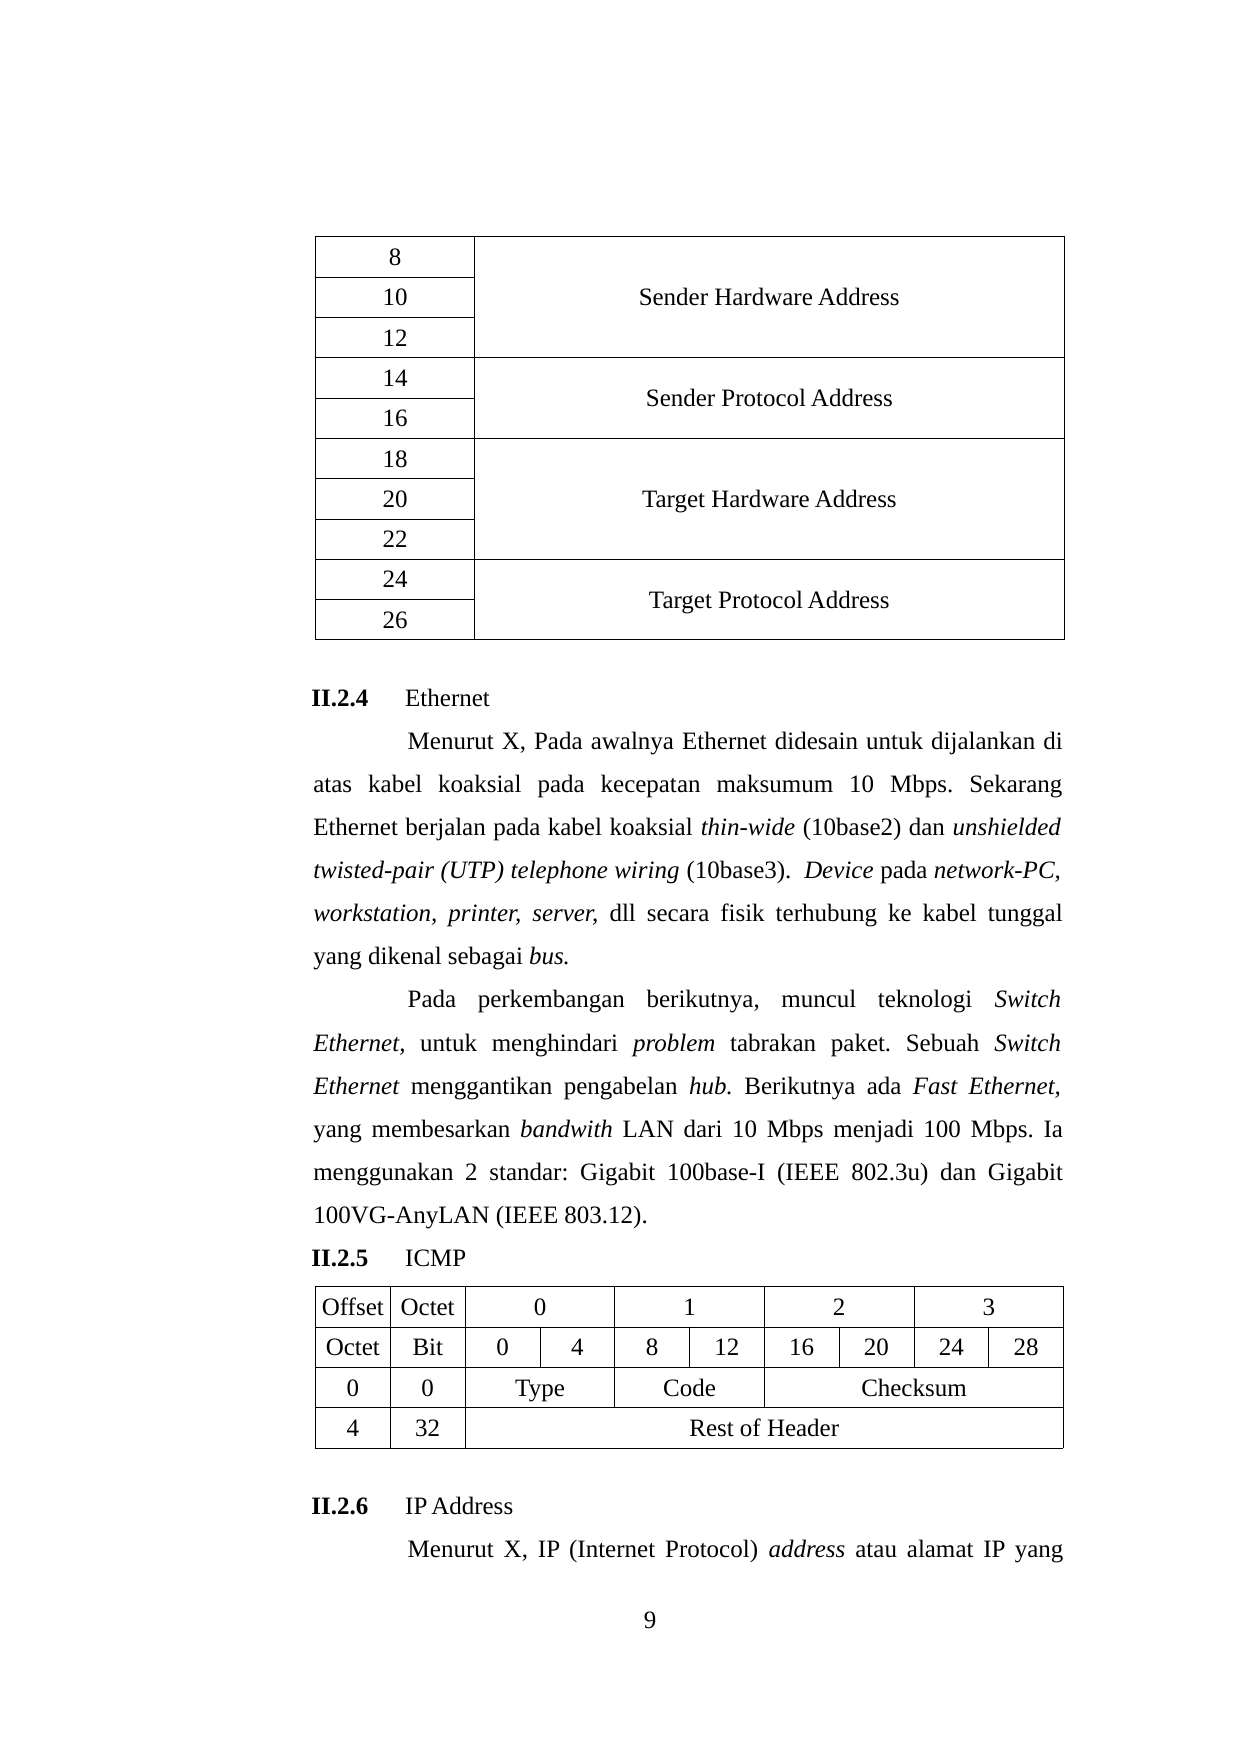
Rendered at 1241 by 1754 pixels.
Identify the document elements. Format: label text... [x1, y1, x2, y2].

table_cell 12 [316, 318, 474, 357]
table_cell 20 [316, 479, 474, 518]
table_header 1 [615, 1287, 764, 1327]
table_cell 14 [316, 358, 474, 397]
table_cell 26 [316, 600, 474, 639]
table_cell Sender Hardware Address [475, 237, 1064, 357]
table_cell 4 [541, 1328, 614, 1367]
table_cell 0 [391, 1368, 465, 1407]
table_header 2 [765, 1287, 914, 1327]
table_cell Sender Protocol Address [475, 358, 1064, 438]
table_cell 22 [316, 520, 474, 559]
table_header 3 [915, 1287, 1063, 1327]
table_cell 20 [840, 1328, 914, 1367]
table_cell 4 [316, 1408, 390, 1448]
table_cell 8 [615, 1328, 689, 1367]
list ICMP [311, 1243, 1063, 1272]
table_header Octet [391, 1287, 465, 1327]
text Pada perkembangan berikutnya, muncul teknologi Switch Ethernet, untuk menghindari problem tabrakan paket. Sebuah Switch Ethernet menggantikan pengabelan hub. Berikutnya ada Fast Ethernet, yang membesarkan bandwith LAN dari 10 Mbps menjadi 100 Mbps. Ia menggunakan 2 standar: Gigabit 100base-I (IEEE 802.3u) dan Gigabit 100VG-AnyLAN (IEEE 803.12). [313, 984, 1063, 1229]
table_cell Type [466, 1368, 614, 1407]
table_cell Target Protocol Address [475, 560, 1064, 639]
table_cell 16 [765, 1328, 839, 1367]
table_cell Octet [316, 1328, 390, 1367]
text Menurut X, Pada awalnya Ethernet didesain untuk dijalankan di atas kabel koaksial pada kecepatan maksumum 10 Mbps. Sekarang Ethernet berjalan pada kabel koaksial thin-wide (10base2) dan unshielded twisted-pair (UTP) telephone wiring (10base3). Device pada network-PC, workstation, printer, server, dll secara fisik terhubung ke kabel tunggal yang dikenal sebagai bus. [313, 726, 1063, 970]
table_cell 10 [316, 278, 474, 317]
table_cell 28 [989, 1328, 1063, 1367]
table_cell 24 [915, 1328, 988, 1367]
table_cell Rest of Header [466, 1408, 1063, 1448]
text Menurut X, IP (Internet Protocol) address atau alamat IP yang [313, 1534, 1063, 1563]
table_cell 8 [316, 237, 474, 277]
table_cell Bit [391, 1328, 465, 1367]
table_cell Checksum [765, 1368, 1063, 1407]
table_cell 24 [316, 560, 474, 599]
table_cell 12 [690, 1328, 764, 1367]
table_cell 18 [316, 439, 474, 478]
list Ethernet [311, 683, 1063, 711]
table_cell 0 [316, 1368, 390, 1407]
table_header 0 [466, 1287, 614, 1327]
table_cell Code [615, 1368, 764, 1407]
list IP Address [311, 1491, 1063, 1519]
table_header Offset [316, 1287, 390, 1327]
table_cell 32 [391, 1408, 465, 1448]
table_cell Target Hardware Address [475, 439, 1064, 559]
table_cell 0 [466, 1328, 540, 1367]
table_cell 16 [316, 399, 474, 438]
